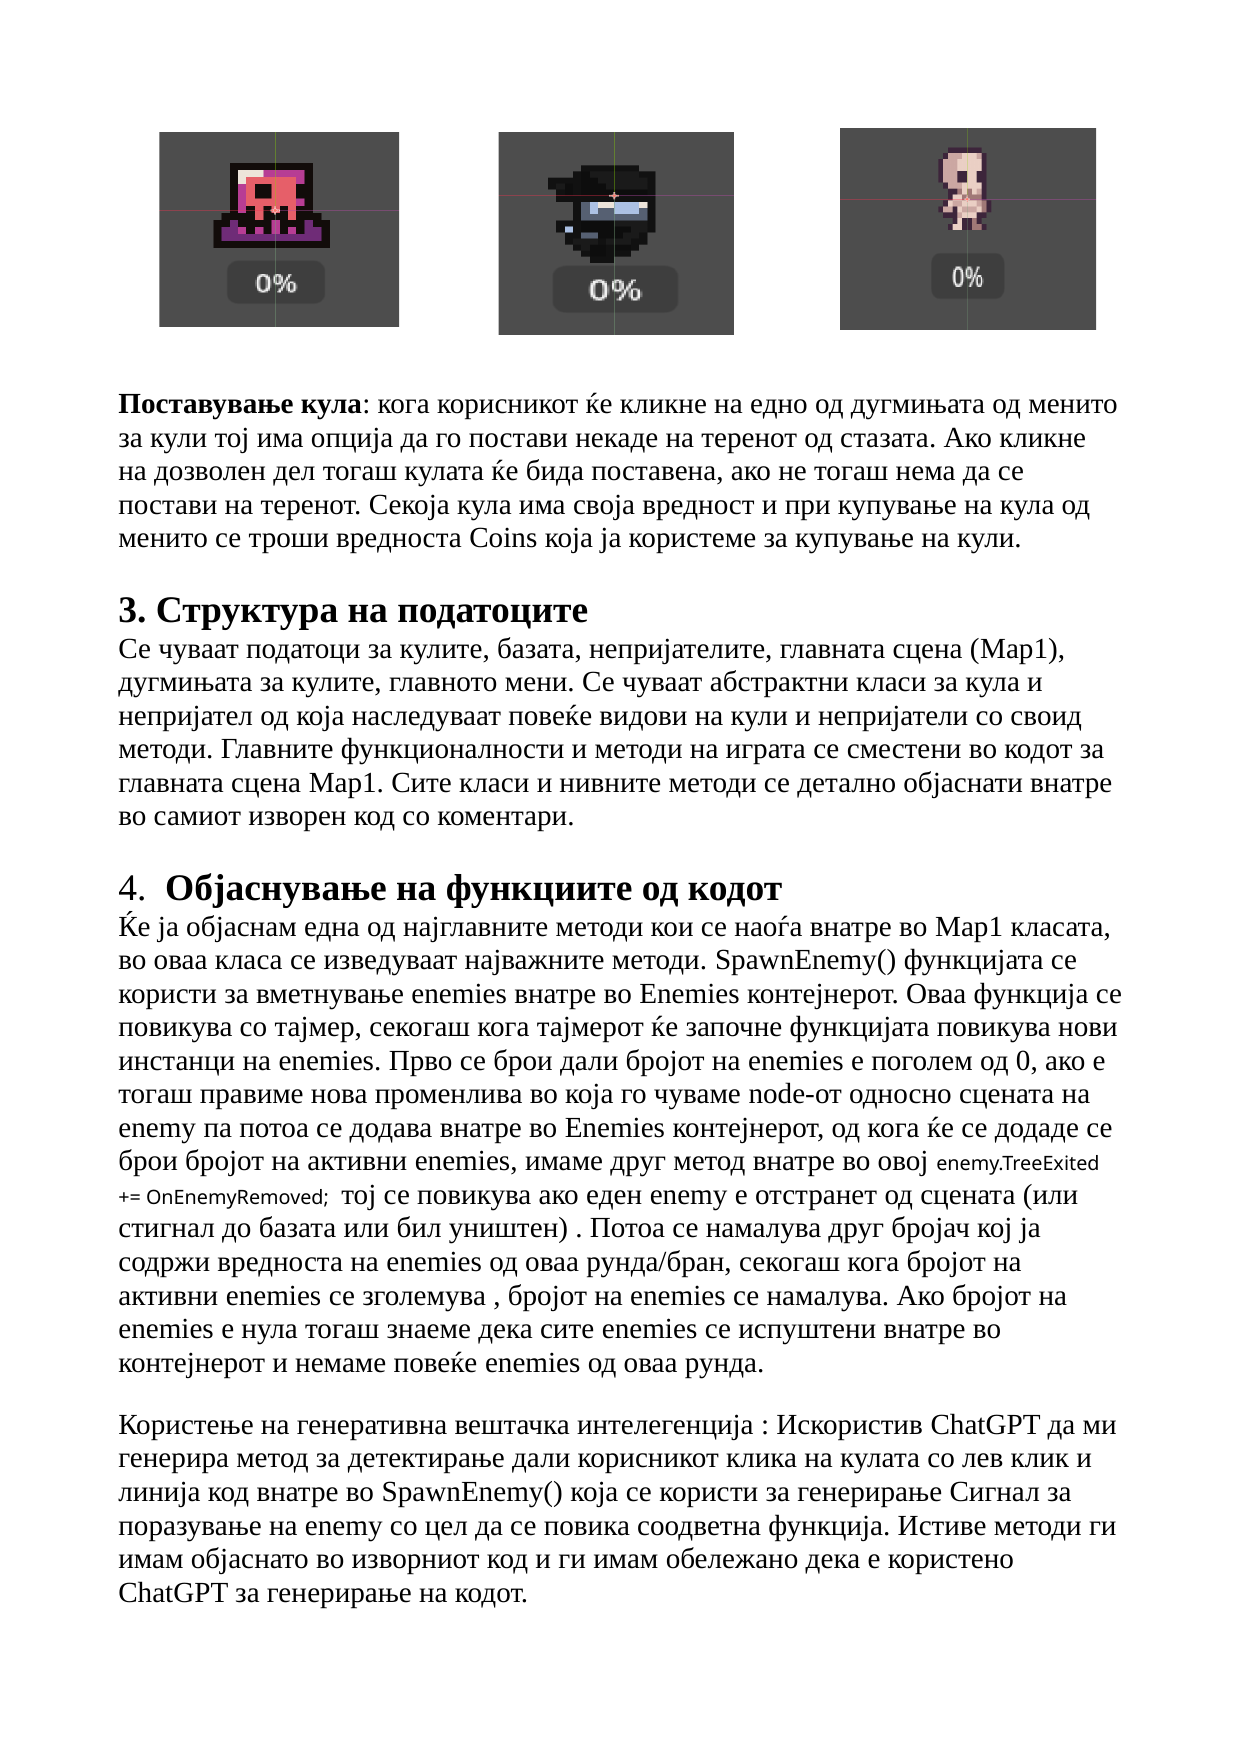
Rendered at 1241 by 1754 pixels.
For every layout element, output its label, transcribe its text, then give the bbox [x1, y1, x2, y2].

picture [498, 132, 734, 335]
text 4. Објаснување на функциите од кодот [118, 866, 1122, 909]
text 3. Структура на податоците [118, 588, 1122, 631]
text Поставување кула: кога корисникот ќе кликне на едно од дугмињата од менито за кули тој има опција да го постави некаде на теренот од стазата. Ако кликне на дозволен дел тогаш кулата ќе бида поставена, ако не тогаш нема да се постави на теренот. Секоја кула има своја вредност и при купување на кула од менито се троши вредноста Coins која ја користеме за купување на кули. [118, 386, 1122, 554]
text Се чуваат податоци за кулите, базата, непријателите, главната сцена (Map1), дугмињата за кулите, главното мени. Се чуваат абстрактни класи за кула и непријател од која наследуваат повеќе видови на кули и непријатели со своид методи. Главните функционалности и методи на играта се сместени во кодот за главната сцена Map1. Сите класи и нивните методи се детално објаснати внатре во самиот изворен код со коментари. [118, 631, 1122, 832]
text Ќе ја објаснам една од најглавните методи кои се наоѓа внатре во Map1 класата, во оваа класа се изведуваат најважните методи. SpawnEnemy() функцијата се користи за вметнување enemies внатре во Enemies контејнерот. Оваа функција се повикува со тајмер, секогаш кога тајмерот ќе започне функцијата повикува нови инстанци на enemies. Прво се брои дали бројот на enemies е поголем од 0, ако е тогаш правиме нова променлива во која го чуваме node-от односно сцената на enemy па потоа се додава внатре во Enemies контејнерот, од кога ќе се додаде се брои бројот на активни enemies, имаме друг метод внатре во овој enemy.TreeExited += OnEnemyRemoved; тој се повикува ако еден enemy е отстранет од сцената (или стигнал до базата или бил уништен) . Потоа се намалува друг бројач кој ја содржи вредноста на enemies од оваа рунда/бран, секогаш кога бројот на активни enemies се зголемува , бројот на enemies се намалува. Ако бројот на enemies е нула тогаш знаеме дека сите enemies се испуштени внатре во контејнерот и немаме повеќе enemies од оваа рунда. [118, 909, 1122, 1378]
text Користење на генеративна вештачка интелегенција : Искористив ChatGPT да ми генерира метод за детектирање дали корисникот клика на кулата со лев клик и линија код внатре во SpawnEnemy() која се користи за генерирање Сигнал за поразување на enemy со цел да се повика соодветна функција. Истиве методи ги имам објаснато во изворниот код и ги имам обележано дека е користено ChatGPT за генерирање на кодот. [118, 1407, 1122, 1608]
picture [159, 132, 400, 327]
picture [840, 128, 1097, 330]
